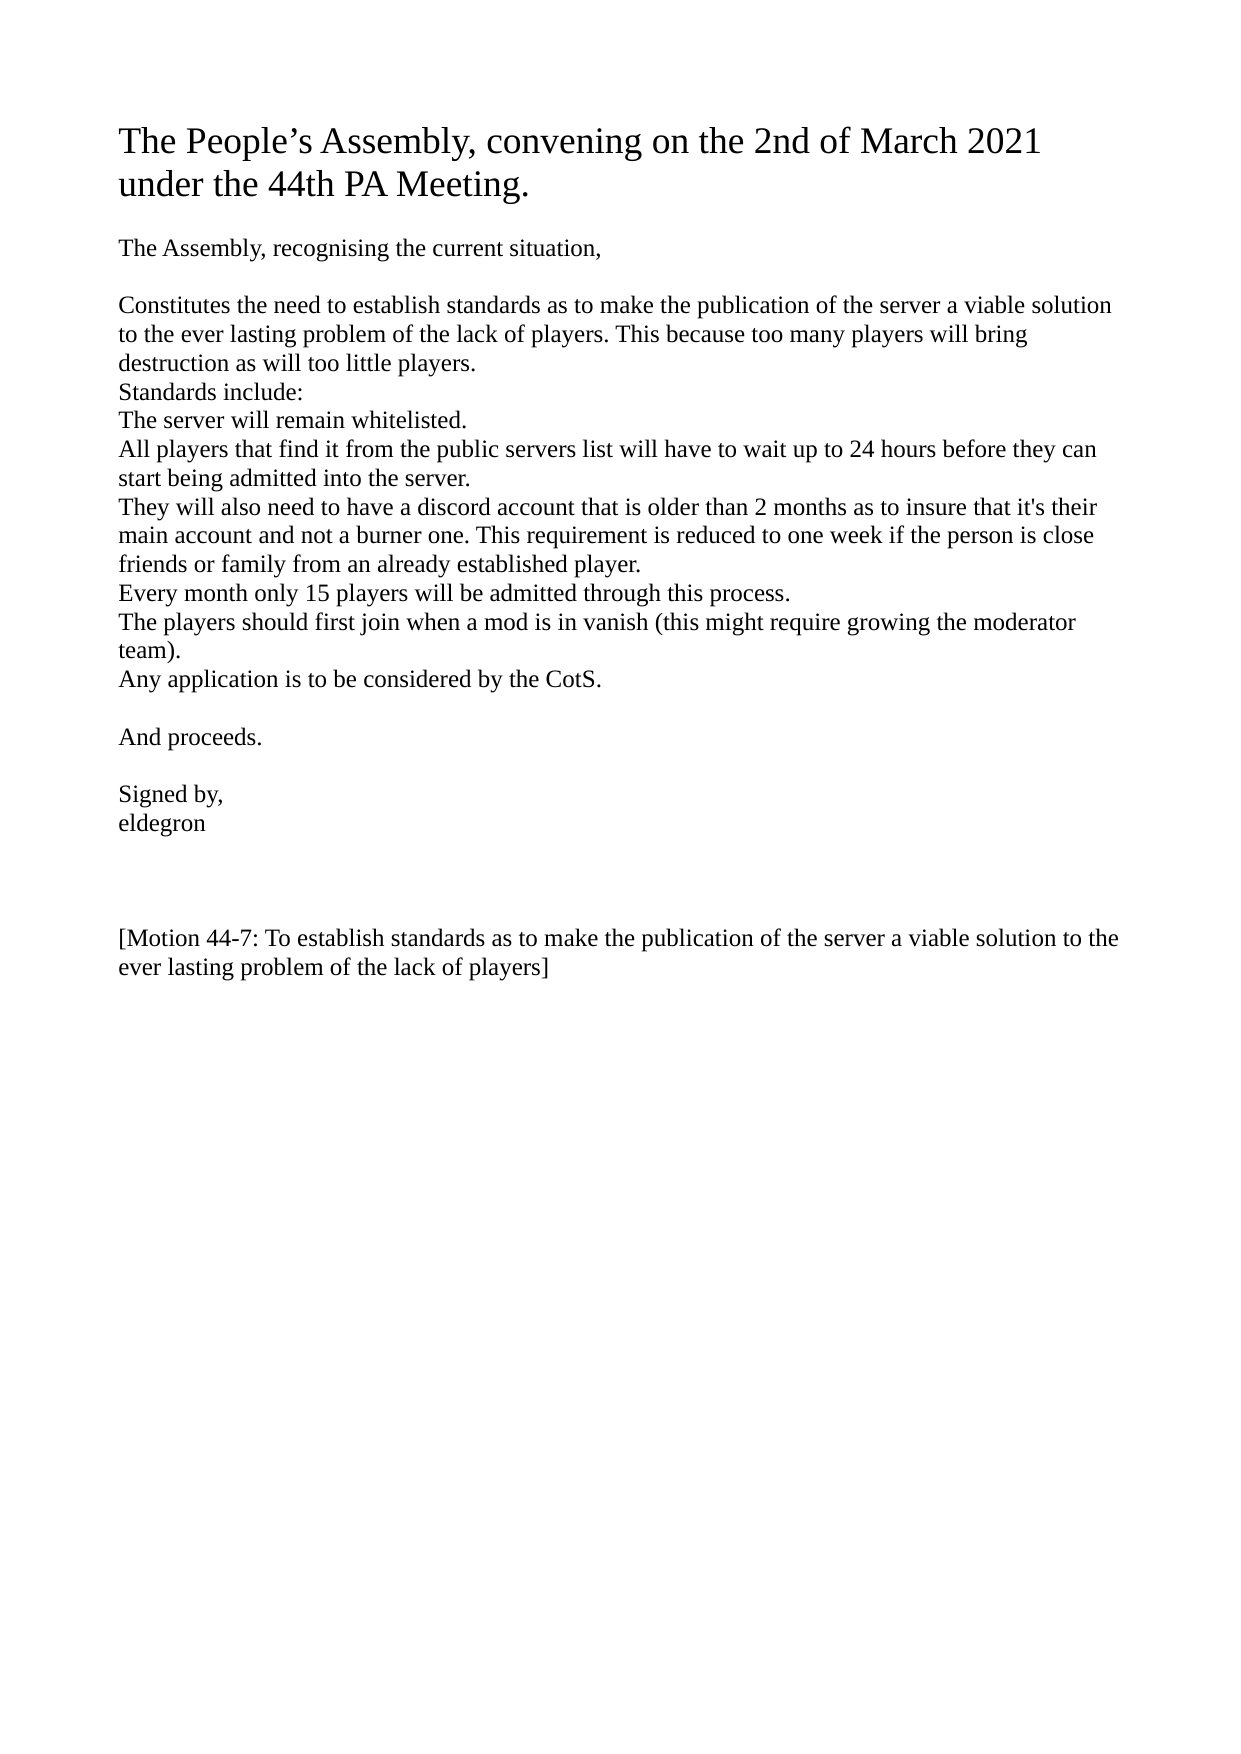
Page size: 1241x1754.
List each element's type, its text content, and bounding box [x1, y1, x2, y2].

text Constitutes the need to establish standards as to make the publication of the server a viable solution to the ever lasting problem of the lack of players. This because too many players will bring destruction as will too little players. [118, 291, 1122, 377]
text main account and not a burner one. This requirement is reduced to one week if the person is close friends or family from an already established player. [118, 521, 1122, 578]
text eldegron [118, 808, 1122, 837]
text All players that find it from the public servers list will have to wait up to 24 hours before they can start being admitted into the server. [118, 434, 1122, 492]
text Standards include: [118, 377, 1122, 406]
text The server will remain whitelisted. [118, 406, 1122, 434]
text Any application is to be considered by the CotS. [118, 664, 1122, 693]
text And proceeds. [118, 722, 1122, 751]
text They will also need to have a discord account that is older than 2 months as to insure that it's their [118, 492, 1122, 521]
text The People’s Assembly, convening on the 2nd of March 2021 under the 44th PA Meeting. [118, 118, 1122, 204]
text Signed by, [118, 779, 1122, 808]
text [Motion 44-7: To establish standards as to make the publication of the server a viable solution to the ever lasting problem of the lack of players] [118, 923, 1122, 981]
text Every month only 15 players will be admitted through this process. [118, 578, 1122, 607]
text The Assembly, recognising the current situation, [118, 233, 1122, 262]
text The players should first join when a mod is in vanish (this might require growing the moderator team). [118, 607, 1122, 664]
